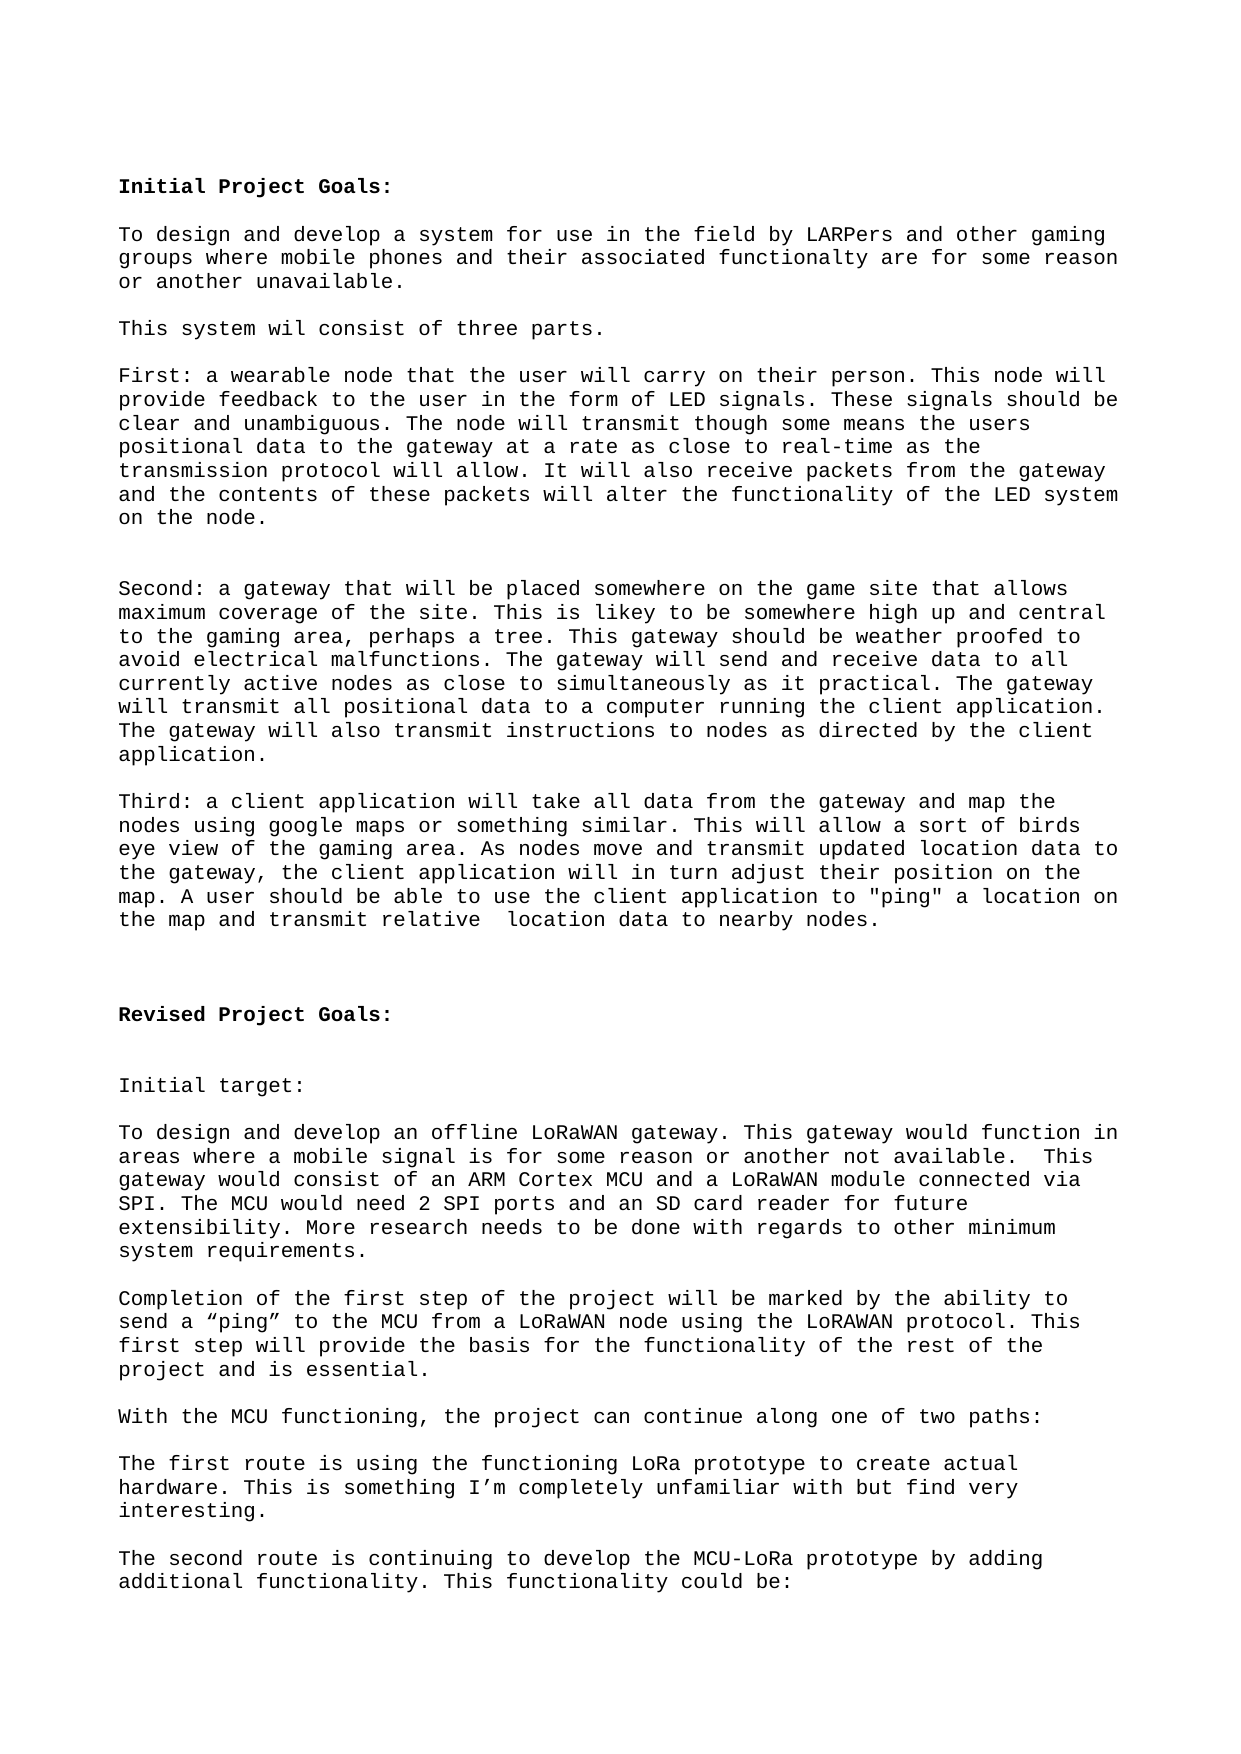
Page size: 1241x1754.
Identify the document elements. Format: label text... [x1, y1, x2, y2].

text The first route is using the functioning LoRa prototype to create actual hardware. This is something I’m completely unfamiliar with but find very interesting. The second route is continuing to develop the MCU-LoRa prototype by adding additional functionality. This functionality could be: [118, 1453, 1122, 1595]
text To design and develop a system for use in the field by LARPers and other gaming groups where mobile phones and their associated functionalty are for some reason or another unavailable. [118, 224, 1122, 294]
text Second: a gateway that will be placed somewhere on the game site that allows maximum coverage of the site. This is likey to be somewhere high up and central to the gaming area, perhaps a tree. This gateway should be weather proofed to avoid electrical malfunctions. The gateway will send and receive data to all currently active nodes as close to simultaneously as it practical. The gateway will transmit all positional data to a computer running the client application. The gateway will also transmit instructions to nodes as directed by the client application. [118, 578, 1122, 767]
text Third: a client application will take all data from the gateway and map the nodes using google maps or something similar. This will allow a sort of birds eye view of the gaming area. As nodes move and transmit updated location data to the gateway, the client application will in turn adjust their position on the map. A user should be able to use the client application to "ping" a location on the map and transmit relative location data to nearby nodes. [118, 791, 1122, 933]
text Initial target: [118, 1075, 1122, 1098]
text Initial Project Goals: [118, 176, 1122, 200]
text First: a wearable node that the user will carry on their person. This node will provide feedback to the user in the form of LED signals. These signals should be clear and unambiguous. The node will transmit though some means the users positional data to the gateway at a rate as close to real-time as the transmission protocol will allow. It will also receive packets from the gateway and the contents of these packets will alter the functionality of the LED system on the node. [118, 366, 1122, 531]
text This system wil consist of three parts. [118, 318, 1122, 342]
text To design and develop an offline LoRaWAN gateway. This gateway would function in areas where a mobile signal is for some reason or another not available. This gateway would consist of an ARM Cortex MCU and a LoRaWAN module connected via SPI. The MCU would need 2 SPI ports and an SD card reader for future extensibility. More research needs to be done with regards to other minimum system requirements. [118, 1122, 1122, 1264]
text Completion of the first step of the project will be marked by the ability to send a “ping” to the MCU from a LoRaWAN node using the LoRAWAN protocol. This first step will provide the basis for the functionality of the rest of the project and is essential. With the MCU functioning, the project can continue along one of two paths: [118, 1288, 1122, 1429]
text Revised Project Goals: [118, 1004, 1122, 1028]
